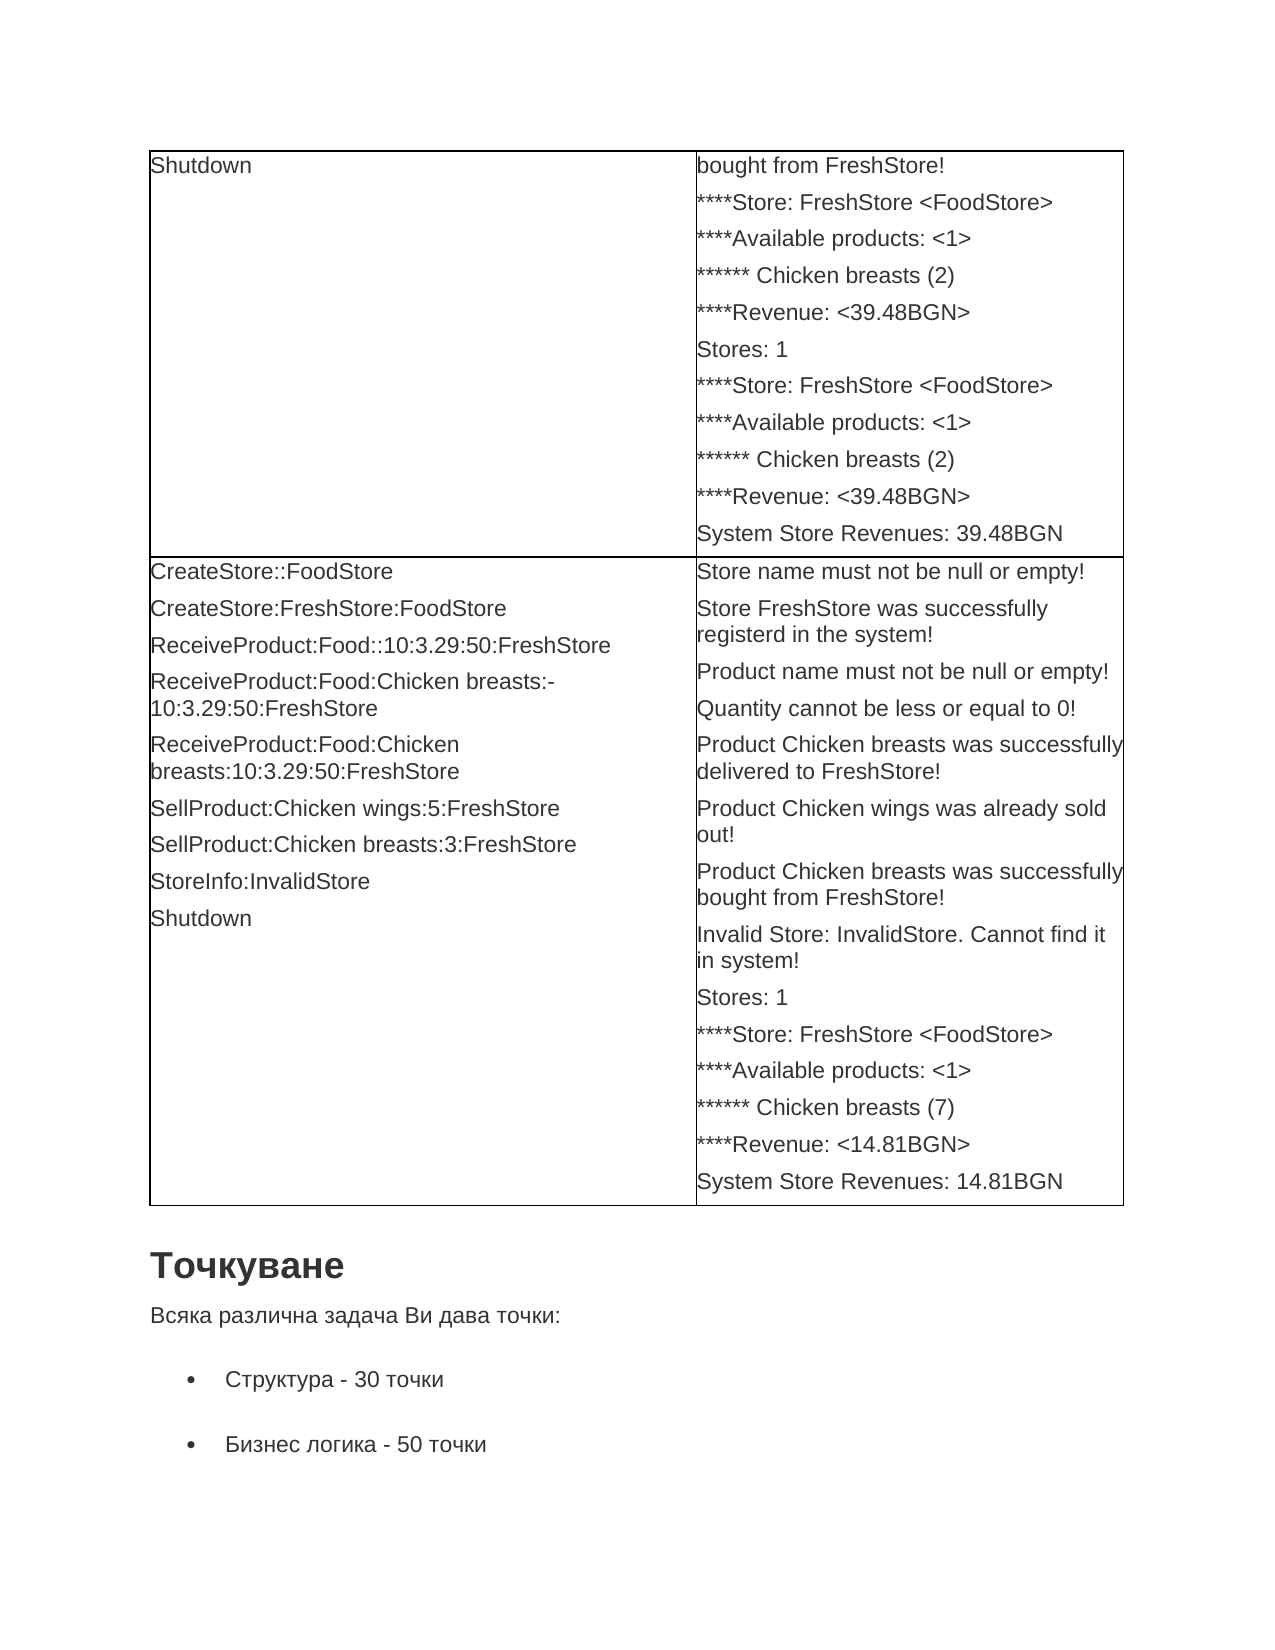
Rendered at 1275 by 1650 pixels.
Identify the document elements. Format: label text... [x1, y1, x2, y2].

table_cell Store name must not be null or empty! Store FreshStore was successfully registerd in the system! Product name must not be null or empty! Quantity cannot be less or equal to 0! Product Chicken breasts was successfully delivered to FreshStore! Product Chicken wings was already sold out! Product Chicken breasts was successfully bought from FreshStore! Invalid Store: InvalidStore. Cannot find it in system! Stores: 1 ****Store: FreshStore <FoodStore> ****Available products: <1> ****** Chicken breasts (7) ****Revenue: <14.81BGN> System Store Revenues: 14.81BGN [697, 558, 1123, 1204]
table_cell Shutdown [151, 152, 696, 556]
subtitle Точкуване [150, 1243, 1125, 1286]
text Всяка различна задача Ви дава точки: [150, 1302, 1125, 1328]
table_cell CreateStore::FoodStore CreateStore:FreshStore:FoodStore ReceiveProduct:Food::10:3.29:50:FreshStore ReceiveProduct:Food:Chicken breasts:-10:3.29:50:FreshStore ReceiveProduct:Food:Chicken breasts:10:3.29:50:FreshStore SellProduct:Chicken wings:5:FreshStore SellProduct:Chicken breasts:3:FreshStore StoreInfo:InvalidStore Shutdown [151, 558, 696, 1204]
list Бизнес логика - 50 точки [187, 1414, 1125, 1457]
list Структура - 30 точки [187, 1349, 1125, 1393]
table_cell bought from FreshStore! ****Store: FreshStore <FoodStore> ****Available products: <1> ****** Chicken breasts (2) ****Revenue: <39.48BGN> Stores: 1 ****Store: FreshStore <FoodStore> ****Available products: <1> ****** Chicken breasts (2) ****Revenue: <39.48BGN> System Store Revenues: 39.48BGN [697, 152, 1123, 556]
